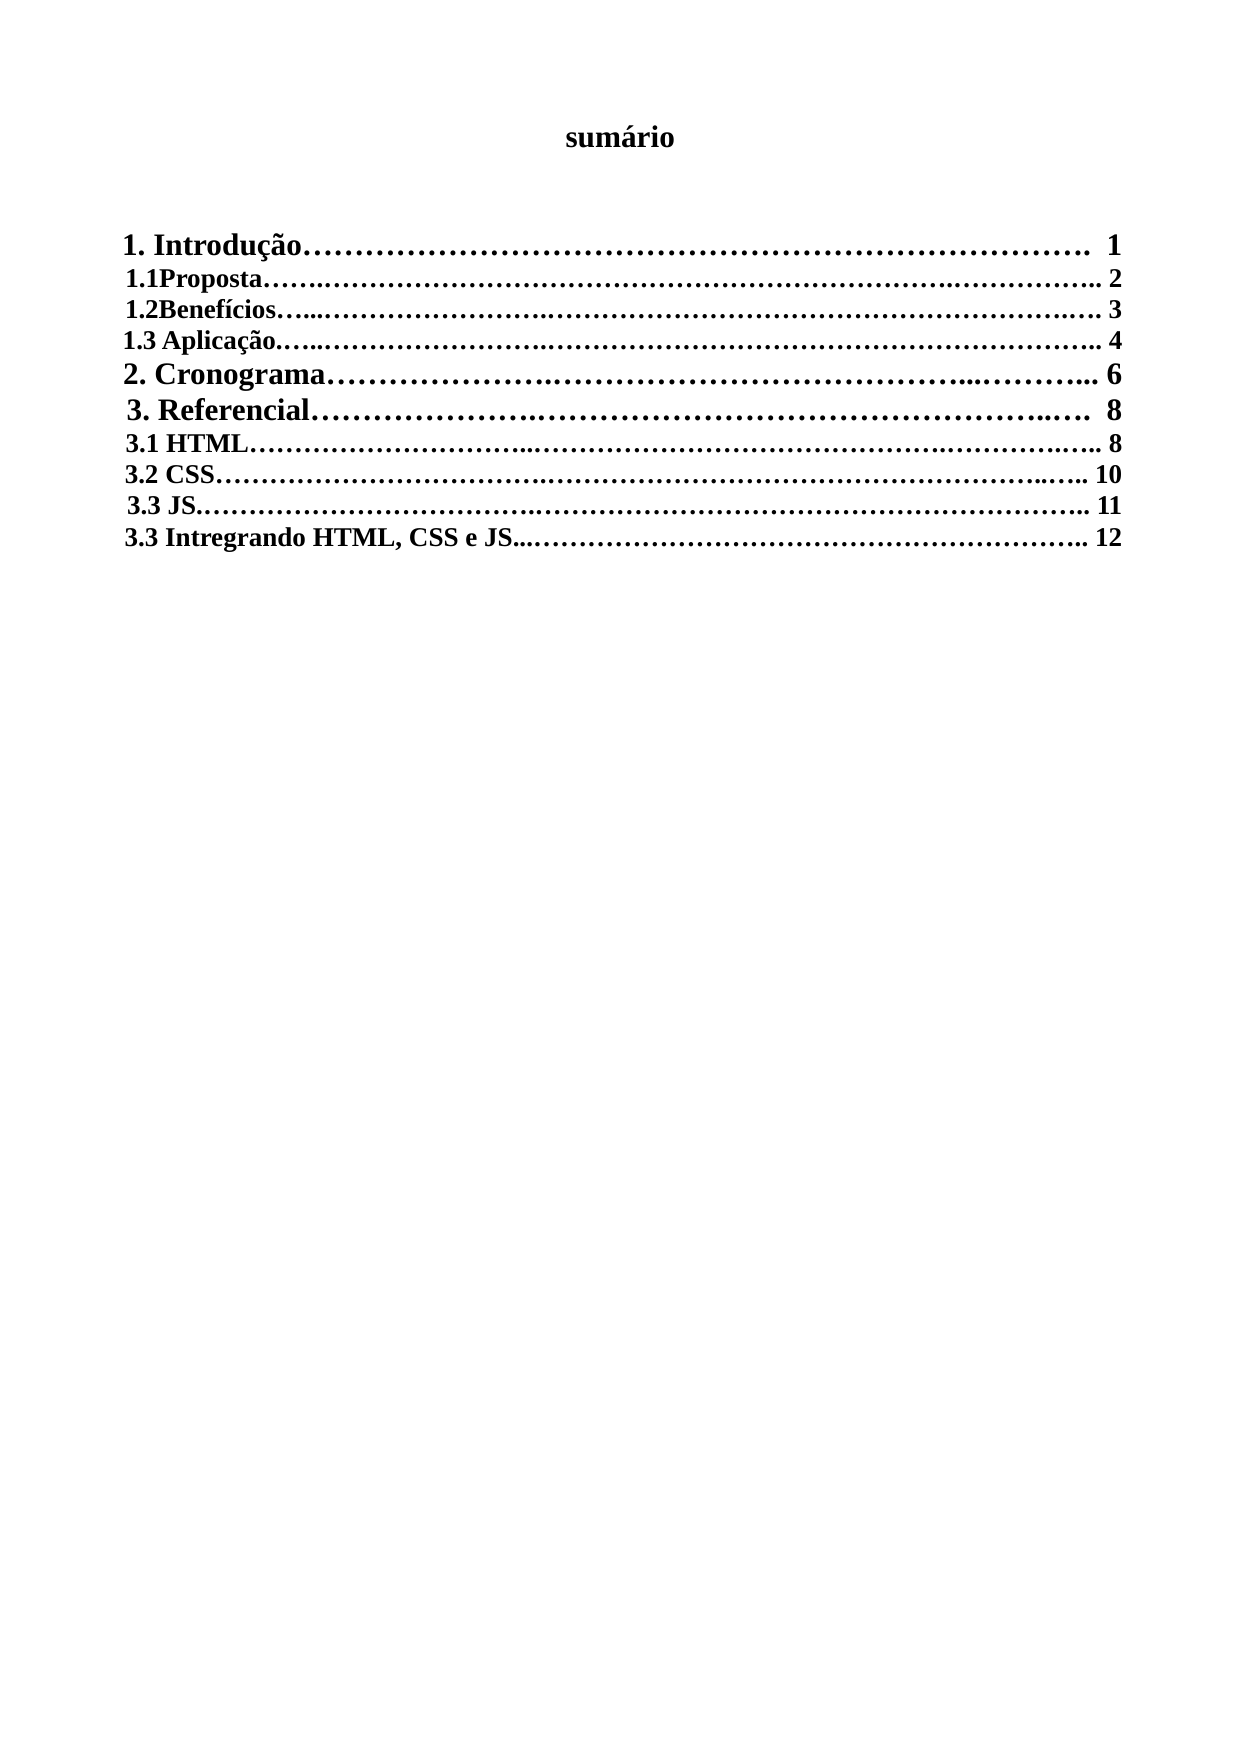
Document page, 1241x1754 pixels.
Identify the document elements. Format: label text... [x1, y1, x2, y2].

text 1. Introdução…………………………………………………………………. 1 [118, 226, 1122, 262]
text 3.2 CSS……………………………….………………………………………………..….. 10 [118, 458, 1122, 489]
text 3. Referencial………………….…………………………………………..…. 8 [118, 391, 1122, 427]
text 3.3 JS.……………………………….…………………………………………………….. 11 [118, 489, 1122, 521]
text sumário [118, 118, 1122, 154]
text 3.1 HTML…………………………..……………………………………….………….….. 8 [118, 427, 1122, 458]
text 1.3 Aplicação.…..…………………….…………………………………………………….. 4 [118, 324, 1122, 355]
text 3.3 Intregrando HTML, CSS e JS...…………………………………………………….. 12 [118, 521, 1122, 552]
text 2. Cronograma………………….…………………………………...………... 6 [118, 355, 1122, 391]
text 1.1Proposta…….…………………………………………………………….…………….. 2 [118, 262, 1122, 293]
text 1.2Benefícios…...…………………….………………………………………………….…. 3 [118, 293, 1122, 324]
